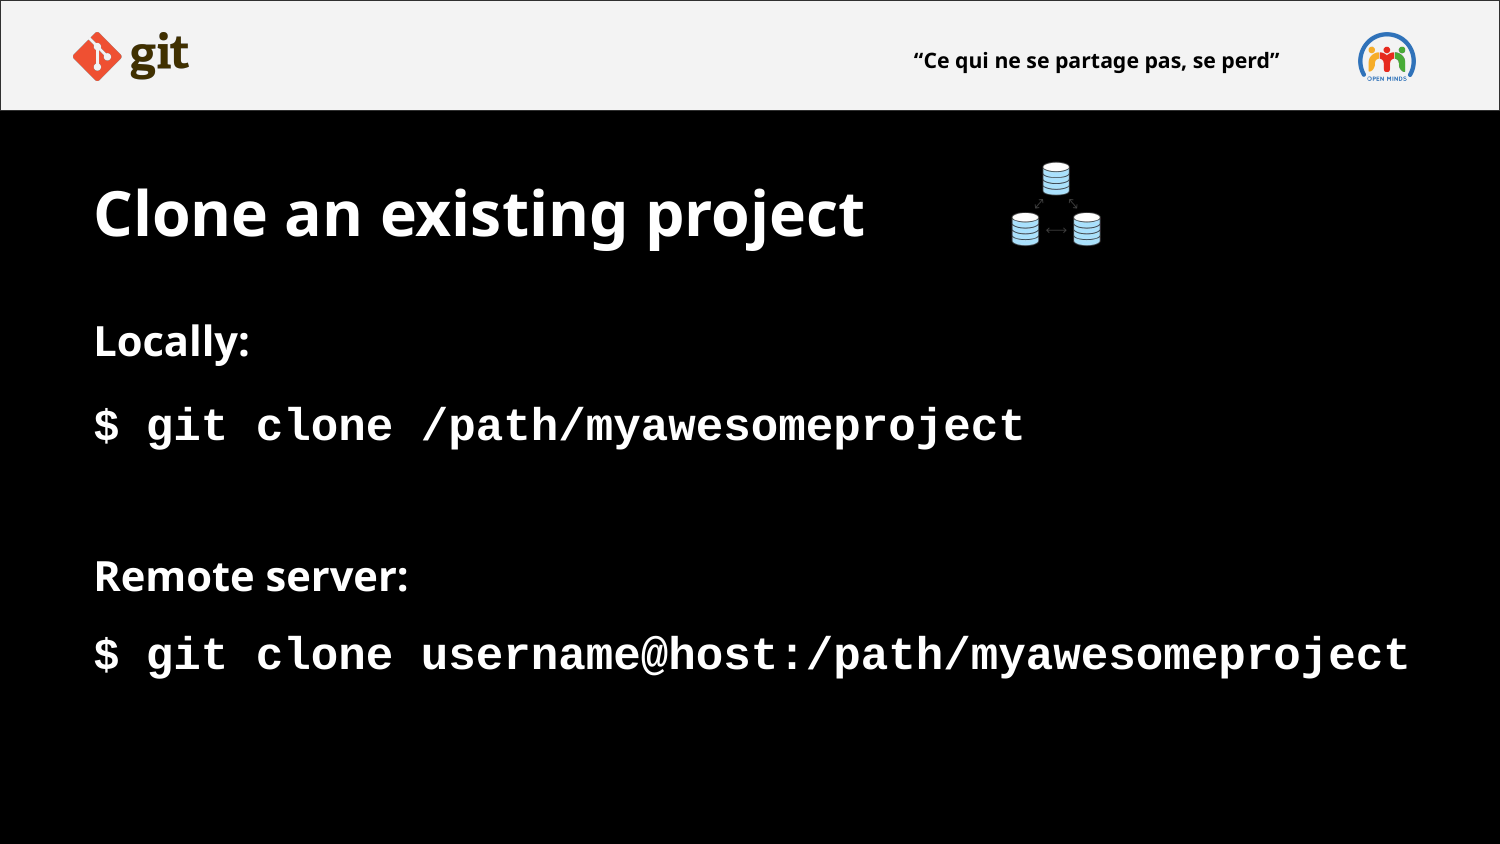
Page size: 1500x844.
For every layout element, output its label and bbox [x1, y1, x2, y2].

picture [1358, 32, 1416, 81]
picture [1009, 160, 1103, 247]
picture [73, 32, 189, 81]
